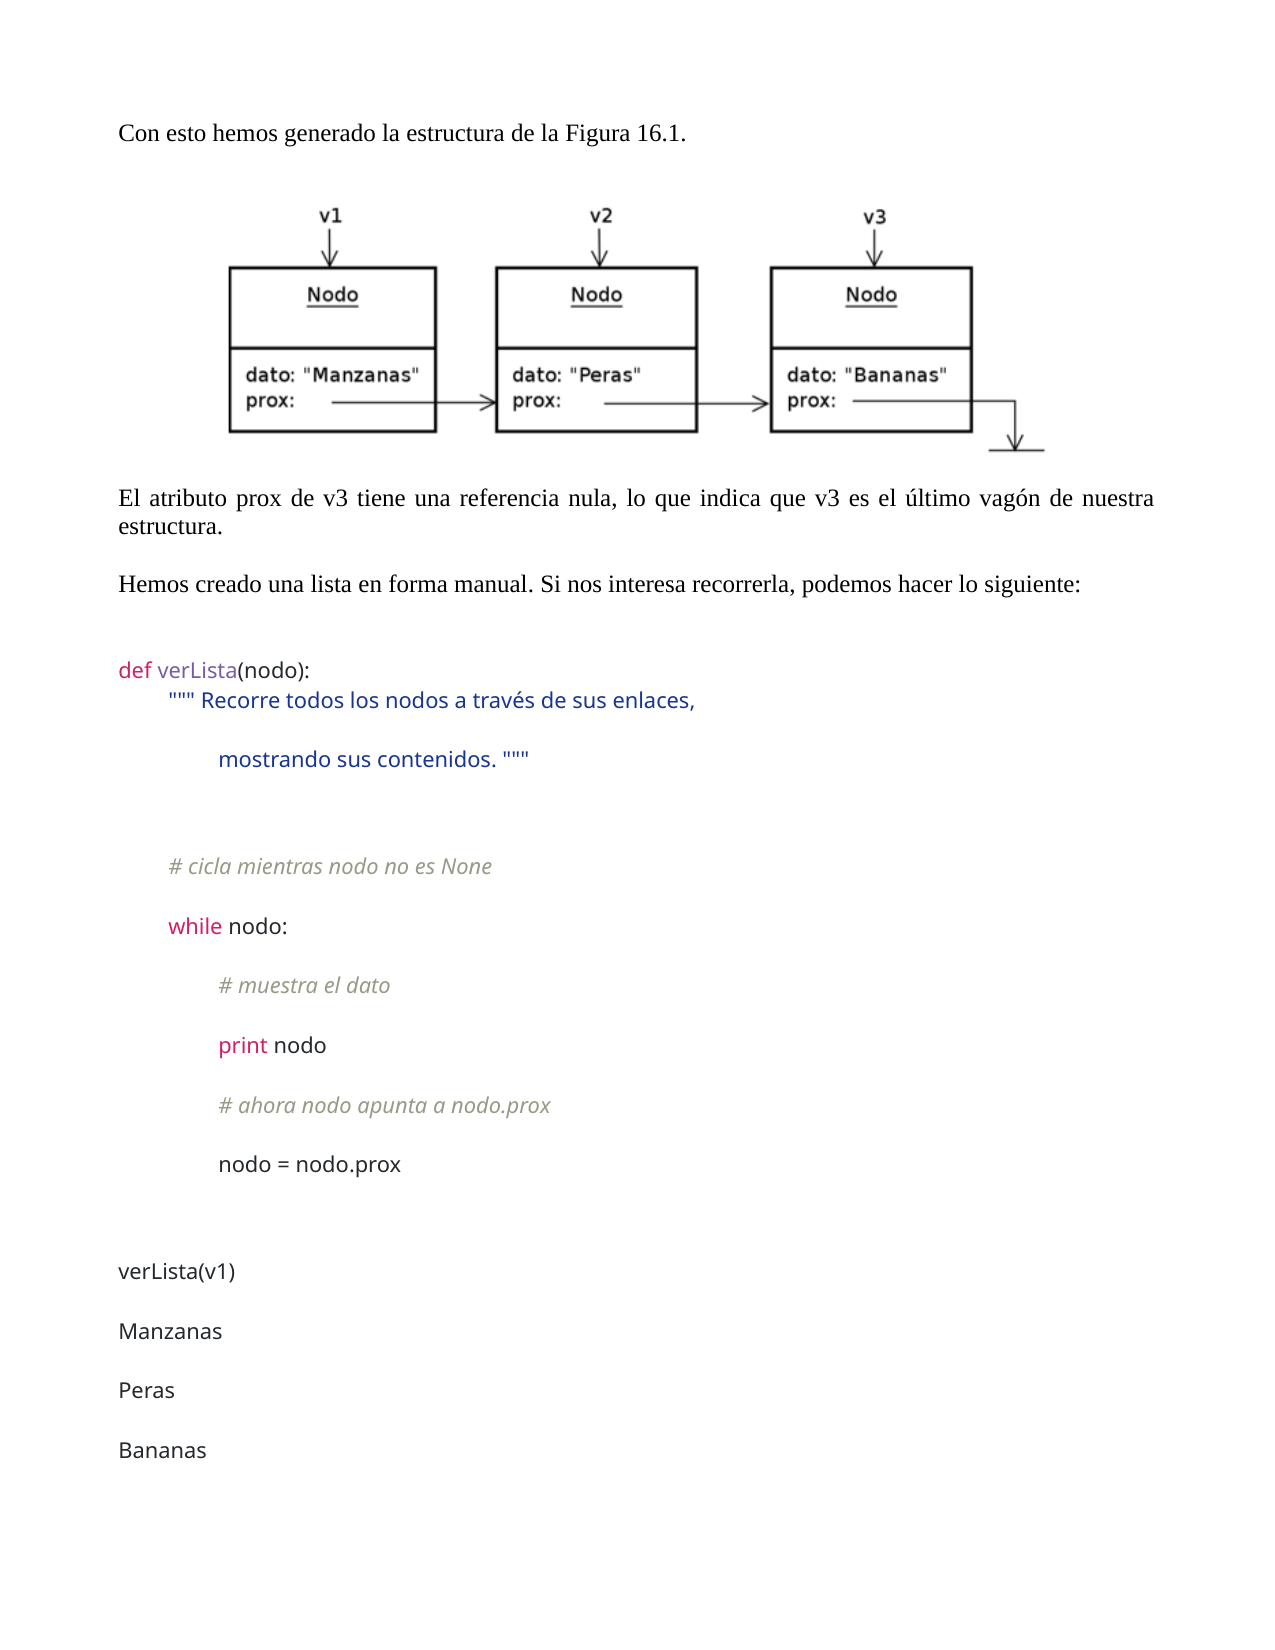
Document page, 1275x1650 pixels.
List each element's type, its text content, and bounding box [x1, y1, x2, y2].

text Bananas [118, 1435, 1157, 1465]
text nodo = nodo.prox [118, 1149, 1157, 1179]
picture [228, 204, 1047, 454]
text verLista(v1) [118, 1256, 1157, 1286]
text Peras [118, 1375, 1157, 1405]
text # cicla mientras nodo no es None [118, 851, 1157, 881]
text # muestra el dato [118, 971, 1157, 1000]
text mostrando sus contenidos. """ [118, 744, 1157, 774]
text while nodo: [118, 911, 1157, 941]
text print nodo [118, 1030, 1157, 1060]
text Con esto hemos generado la estructura de la Figura 16.1. [118, 118, 1157, 147]
text Manzanas [118, 1316, 1157, 1346]
text def verLista(nodo): [118, 655, 1157, 685]
text Hemos creado una lista en forma manual. Si nos interesa recorrerla, podemos hacer lo siguiente: [118, 569, 1157, 598]
text """ Recorre todos los nodos a través de sus enlaces, [118, 685, 1157, 715]
text El atributo prox de v3 tiene una referencia nula, lo que indica que v3 es el último vagón de nuestra estructura. [118, 483, 1157, 540]
text # ahora nodo apunta a nodo.prox [118, 1090, 1157, 1119]
